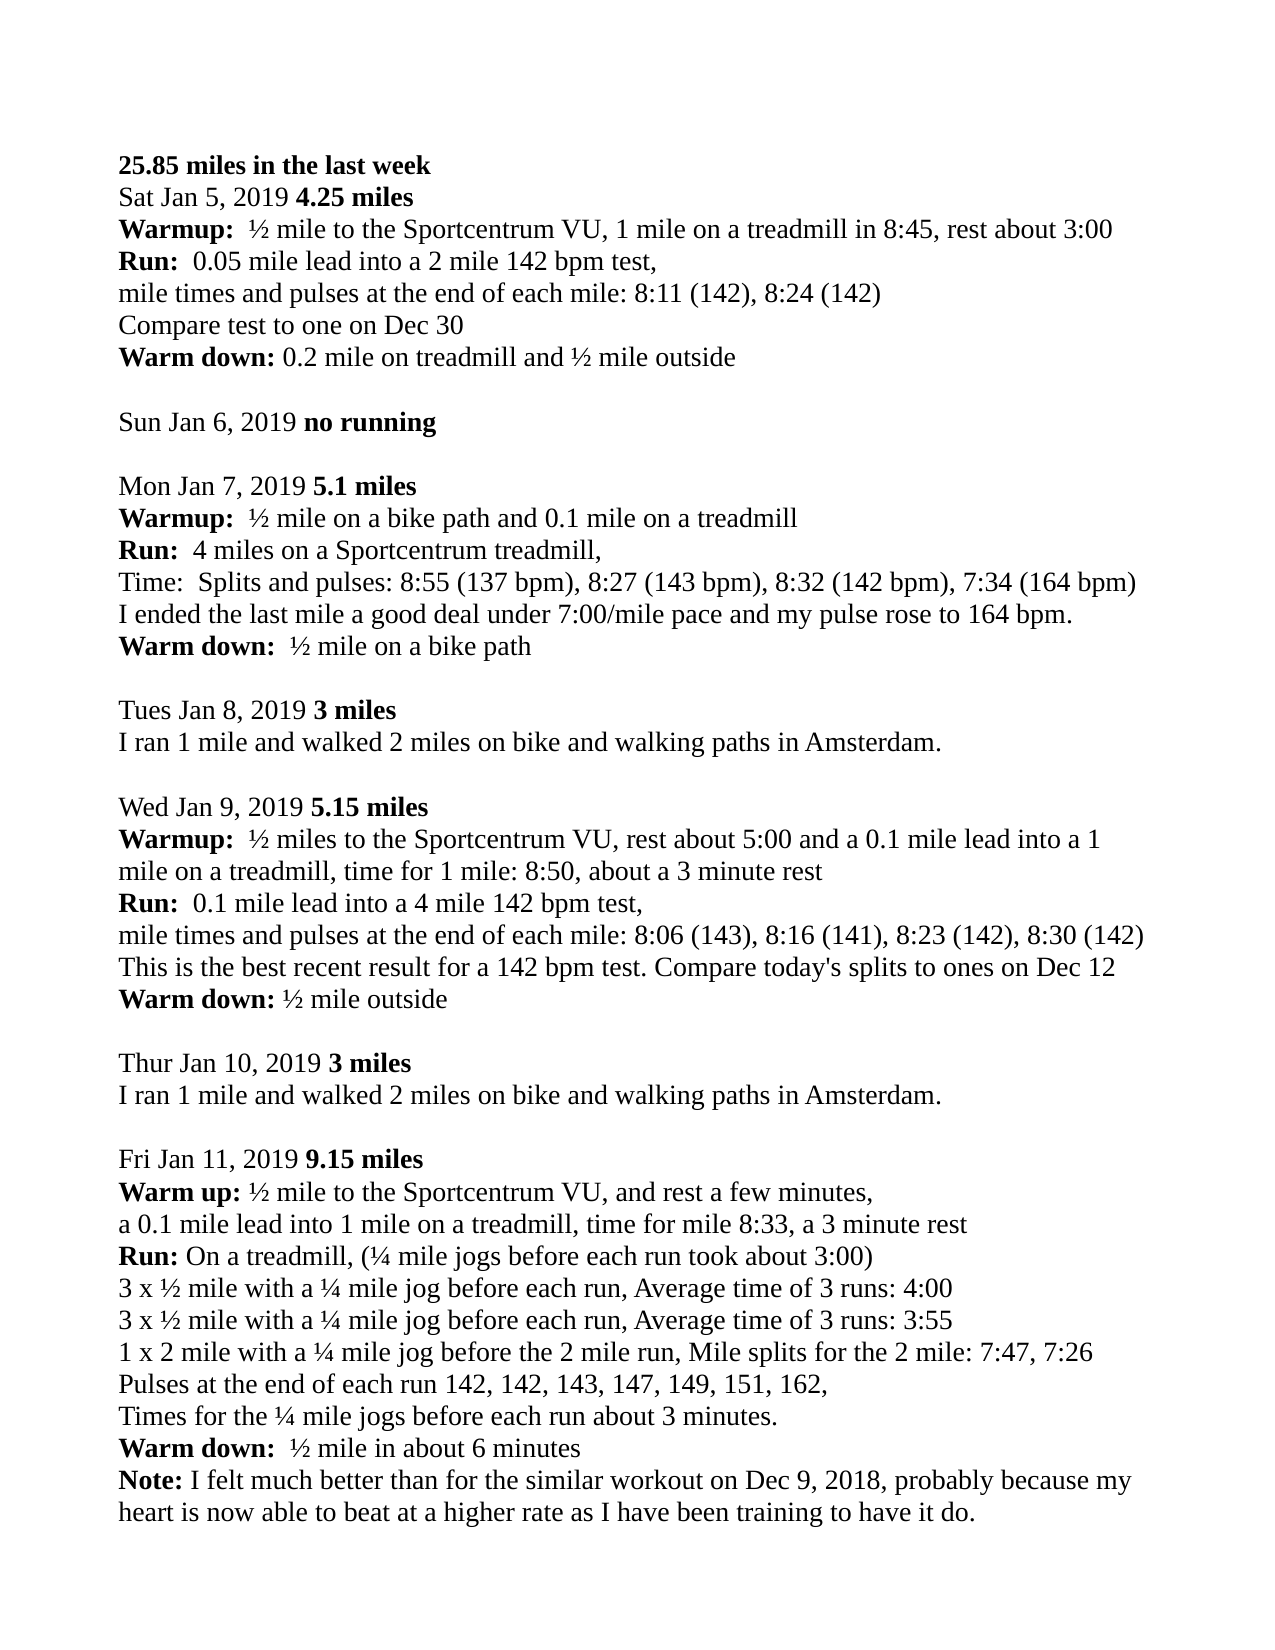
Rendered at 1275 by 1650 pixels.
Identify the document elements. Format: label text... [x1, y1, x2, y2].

text Sat Jan 5, 2019 4.25 miles [118, 180, 1157, 212]
text Pulses at the end of each run 142, 142, 143, 147, 149, 151, 162, [118, 1367, 1161, 1399]
text Warm down: ½ mile outside [118, 982, 1157, 1014]
text Times for the ¼ mile jogs before each run about 3 minutes. [118, 1399, 1161, 1432]
text Fri Jan 11, 2019 9.15 miles [118, 1143, 1157, 1175]
text Warmup: ½ miles to the Sportcentrum VU, rest about 5:00 and a 0.1 mile lead into a 1 mile on a treadmill, time for 1 mile: 8:50, about a 3 minute rest [118, 822, 1157, 886]
text Run: 4 miles on a Sportcentrum treadmill, [118, 533, 1157, 565]
text Warm down: ½ mile on a bike path [118, 629, 1157, 662]
text Warmup: ½ mile on a bike path and 0.1 mile on a treadmill [118, 501, 1157, 533]
text Run: 0.1 mile lead into a 4 mile 142 bpm test, [118, 886, 1157, 918]
text I ran 1 mile and walked 2 miles on bike and walking paths in Amsterdam. [118, 726, 1157, 758]
text 3 x ½ mile with a ¼ mile jog before each run, Average time of 3 runs: 4:00 [118, 1271, 1161, 1303]
text Sun Jan 6, 2019 no running [118, 405, 1157, 437]
text This is the best recent result for a 142 bpm test. Compare today's splits to ones on Dec 12 [118, 950, 1157, 982]
text Time: Splits and pulses: 8:55 (137 bpm), 8:27 (143 bpm), 8:32 (142 bpm), 7:34 (164 bpm) [118, 565, 1157, 597]
text Warmup: ½ mile to the Sportcentrum VU, 1 mile on a treadmill in 8:45, rest about 3:00 [118, 212, 1157, 244]
text Wed Jan 9, 2019 5.15 miles [118, 790, 1157, 822]
text I ran 1 mile and walked 2 miles on bike and walking paths in Amsterdam. [118, 1079, 1157, 1111]
text 3 x ½ mile with a ¼ mile jog before each run, Average time of 3 runs: 3:55 [118, 1303, 1161, 1335]
list 25.85 miles in the last week [118, 149, 1161, 180]
text Mon Jan 7, 2019 5.1 miles [118, 469, 1157, 501]
text Warm down: ½ mile in about 6 minutes [118, 1432, 1161, 1464]
text Run: On a treadmill, (¼ mile jogs before each run took about 3:00) [118, 1239, 1161, 1271]
text Thur Jan 10, 2019 3 miles [118, 1047, 1157, 1079]
text 1 x 2 mile with a ¼ mile jog before the 2 mile run, Mile splits for the 2 mile: 7:47, 7:26 [118, 1335, 1161, 1367]
text Warm up: ½ mile to the Sportcentrum VU, and rest a few minutes, [118, 1175, 1161, 1207]
text a 0.1 mile lead into 1 mile on a treadmill, time for mile 8:33, a 3 minute rest [118, 1207, 1161, 1239]
text mile times and pulses at the end of each mile: 8:11 (142), 8:24 (142) [118, 277, 1157, 309]
text Compare test to one on Dec 30 [118, 309, 1157, 341]
text Run: 0.05 mile lead into a 2 mile 142 bpm test, [118, 244, 1157, 277]
text Tues Jan 8, 2019 3 miles [118, 694, 1157, 726]
text I ended the last mile a good deal under 7:00/mile pace and my pulse rose to 164 bpm. [118, 597, 1157, 629]
text mile times and pulses at the end of each mile: 8:06 (143), 8:16 (141), 8:23 (142), 8:30 (142) [118, 918, 1157, 950]
text Note: I felt much better than for the similar workout on Dec 9, 2018, probably because my heart is now able to beat at a higher rate as I have been training to have it do. [118, 1464, 1161, 1528]
text Warm down: 0.2 mile on treadmill and ½ mile outside [118, 341, 1157, 373]
